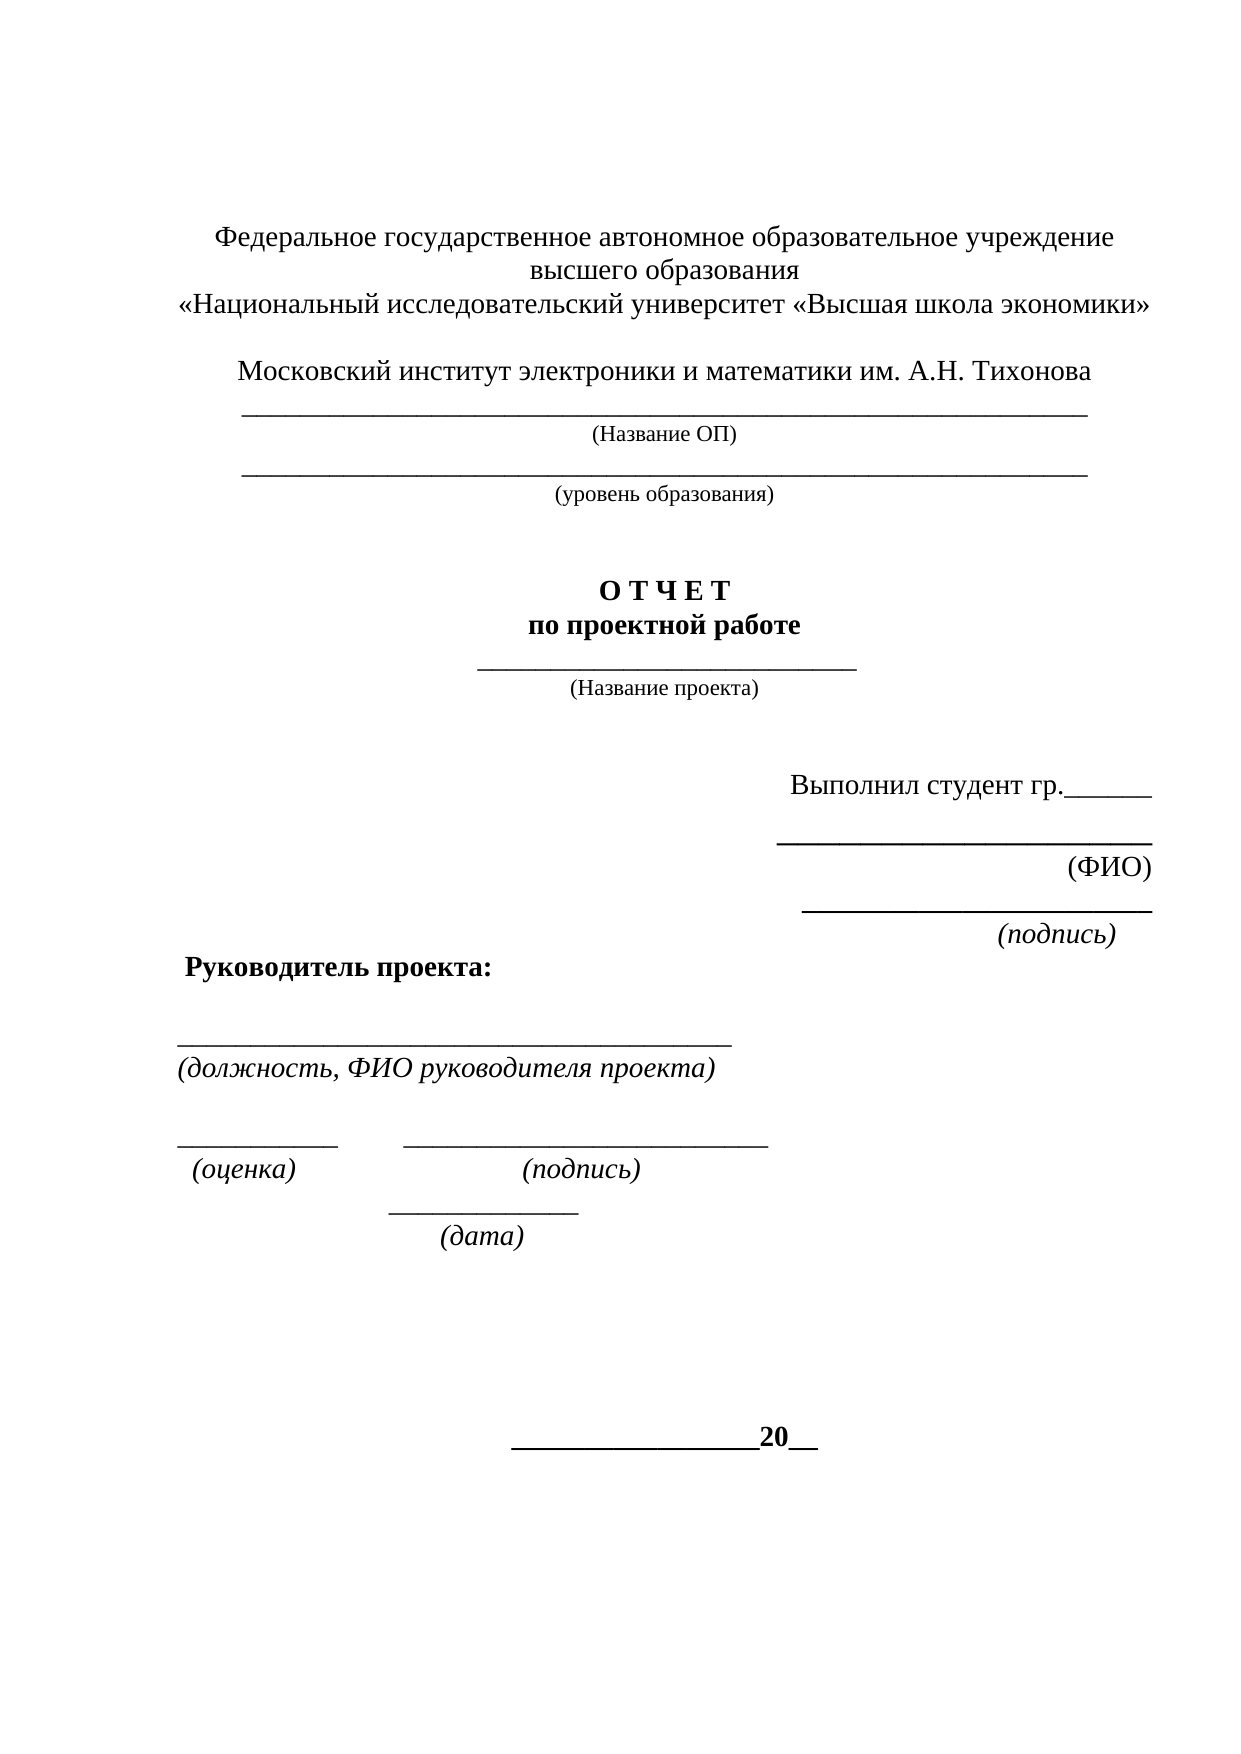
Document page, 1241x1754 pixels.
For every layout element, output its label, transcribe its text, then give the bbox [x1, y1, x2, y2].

text Федеральное государственное автономное образовательное учреждение [177, 219, 1152, 252]
text высшего образования [177, 252, 1152, 286]
text ___________ _________________________ [177, 1117, 1152, 1151]
text ______________________________________ [177, 1017, 1152, 1050]
text (Название ОП) [177, 420, 1152, 446]
text Выполнил студент гр.______ [177, 767, 1152, 801]
text (ФИО) [177, 849, 1152, 882]
text (оценка) (подпись) [177, 1151, 1152, 1184]
text (должность, ФИО руководителя проекта) [177, 1050, 1152, 1084]
text «Национальный исследовательский университет «Высшая школа экономики» [177, 286, 1152, 319]
text Московский институт электроники и математики им. А.Н. Тихонова [177, 353, 1152, 386]
text __________________________ [177, 640, 1152, 674]
text __________________________________________________________ [177, 386, 1152, 420]
text по проектной работе [177, 607, 1152, 640]
text (уровень образования) [177, 480, 1152, 506]
text (дата) [177, 1218, 1152, 1251]
text (подпись) [177, 916, 1152, 949]
subtitle Руководитель проекта: [177, 949, 1152, 983]
text (Название проекта) [177, 674, 1152, 700]
text __________________________________________________________ [177, 446, 1152, 480]
subtitle ________________________ [177, 882, 1152, 916]
text _________________20__ [177, 1419, 1152, 1453]
text О Т Ч Е Т [177, 573, 1152, 607]
text _____________ [177, 1184, 1152, 1218]
text __________________ [177, 801, 1152, 849]
